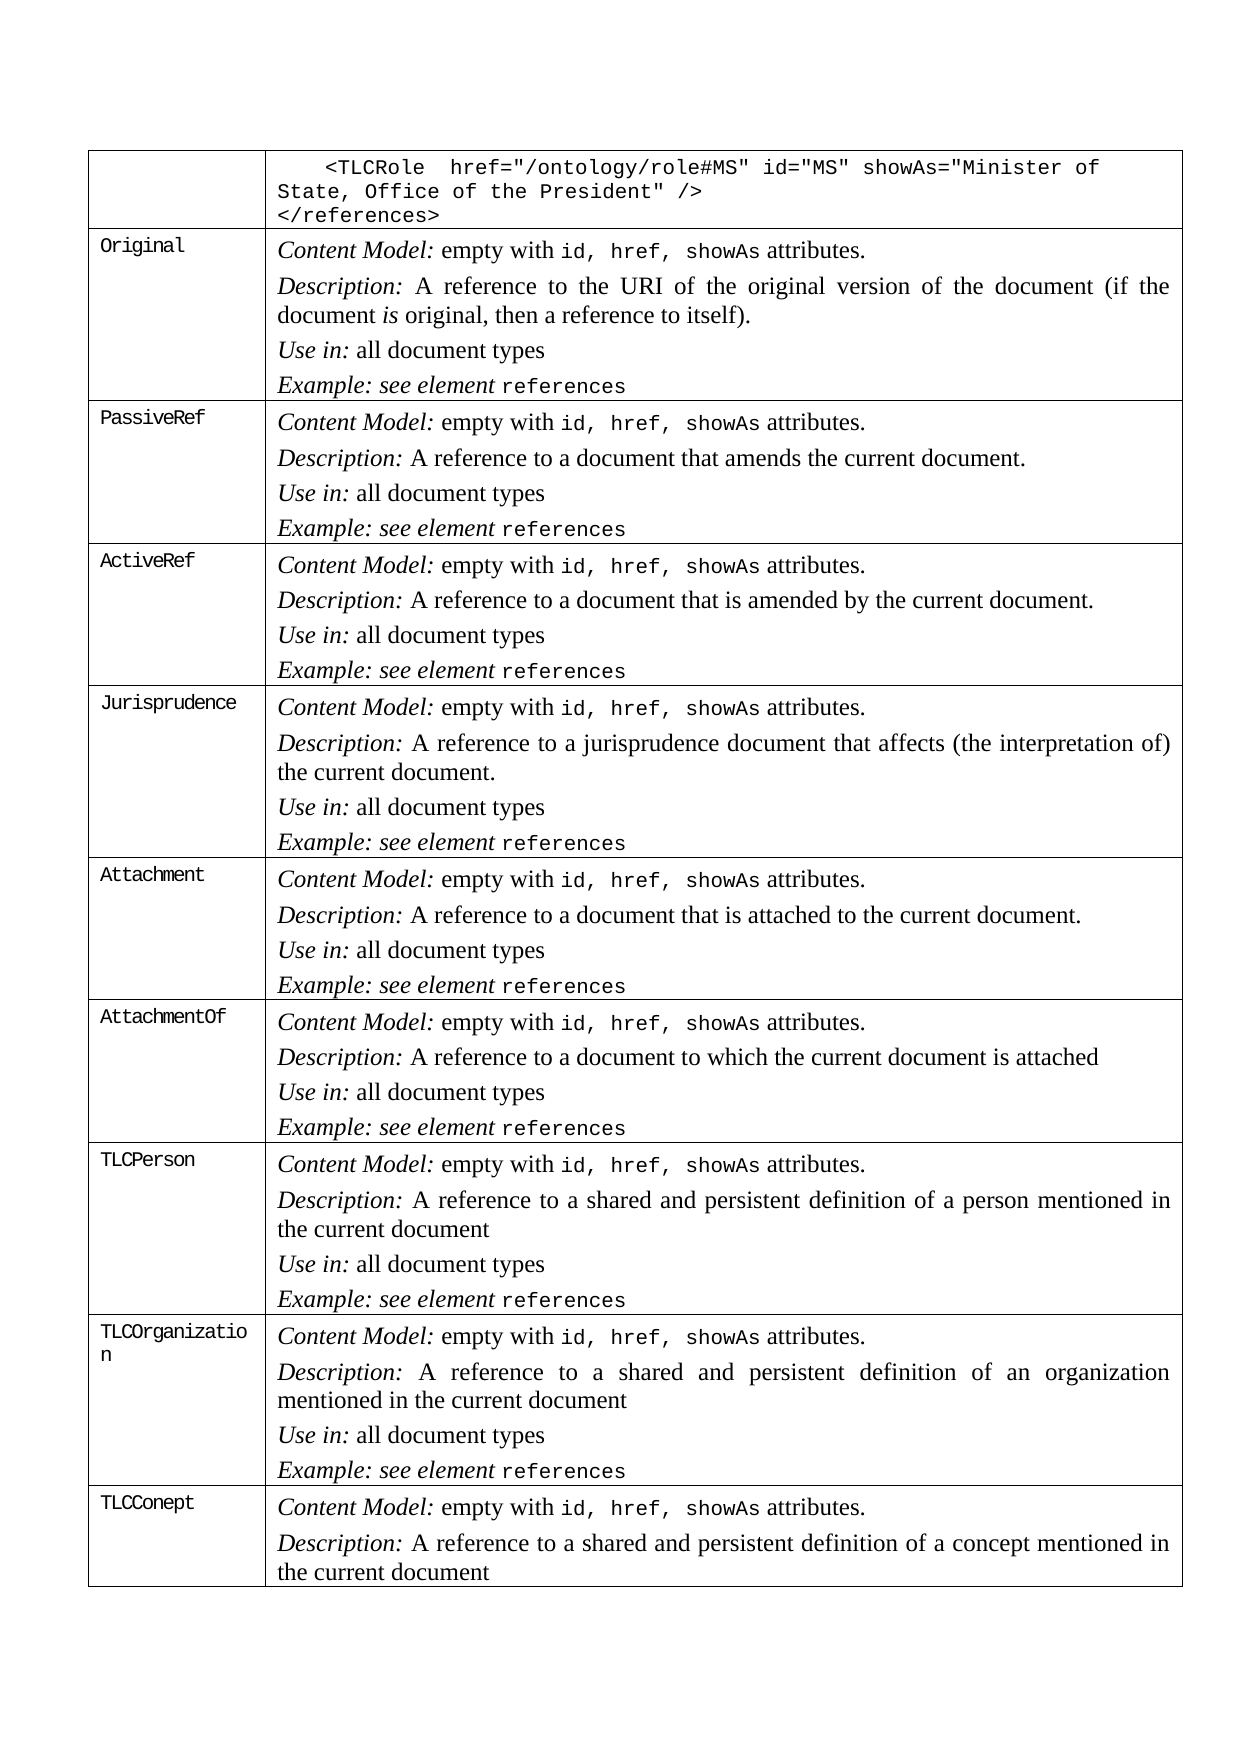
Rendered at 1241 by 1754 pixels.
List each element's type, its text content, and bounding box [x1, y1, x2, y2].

table_cell TLCConept [89, 1486, 265, 1586]
table_cell Content Model: empty with id, href, showAs attributes. Description: A reference to a jurisprudence document that affects (the interpretation of) the current document. Use in: all document types Example: see element references [266, 686, 1182, 857]
table_cell TLCOrganization [89, 1315, 265, 1485]
table_cell Original [89, 229, 265, 400]
table_header <TLCRole href="/ontology/role#MS" id="MS" showAs="Minister of State, Office of the President" /> </references> [266, 151, 1182, 228]
table_cell Content Model: empty with id, href, showAs attributes. Description: A reference to a document that is amended by the current document. Use in: all document types Example: see element references [266, 544, 1182, 685]
table_header [89, 151, 265, 228]
table_cell Content Model: empty with id, href, showAs attributes. Description: A reference to a document to which the current document is attached Use in: all document types Example: see element references [266, 1000, 1182, 1142]
table_cell Content Model: empty with id, href, showAs attributes. Description: A reference to a shared and persistent definition of a person mentioned in the current document Use in: all document types Example: see element references [266, 1143, 1182, 1313]
table_cell Attachment [89, 858, 265, 999]
table_cell Jurisprudence [89, 686, 265, 857]
table_cell TLCPerson [89, 1143, 265, 1313]
table_cell Content Model: empty with id, href, showAs attributes. Description: A reference to the URI of the original version of the document (if the document is original, then a reference to itself). Use in: all document types Example: see element references [266, 229, 1182, 400]
table_cell Content Model: empty with id, href, showAs attributes. Description: A reference to a shared and persistent definition of an organization mentioned in the current document Use in: all document types Example: see element references [266, 1315, 1182, 1485]
table_cell Content Model: empty with id, href, showAs attributes. Description: A reference to a document that is attached to the current document. Use in: all document types Example: see element references [266, 858, 1182, 999]
table_cell AttachmentOf [89, 1000, 265, 1142]
table_cell ActiveRef [89, 544, 265, 685]
table_cell Content Model: empty with id, href, showAs attributes. Description: A reference to a shared and persistent definition of a concept mentioned in the current document [266, 1486, 1182, 1586]
table_cell PassiveRef [89, 401, 265, 542]
table_cell Content Model: empty with id, href, showAs attributes. Description: A reference to a document that amends the current document. Use in: all document types Example: see element references [266, 401, 1182, 542]
